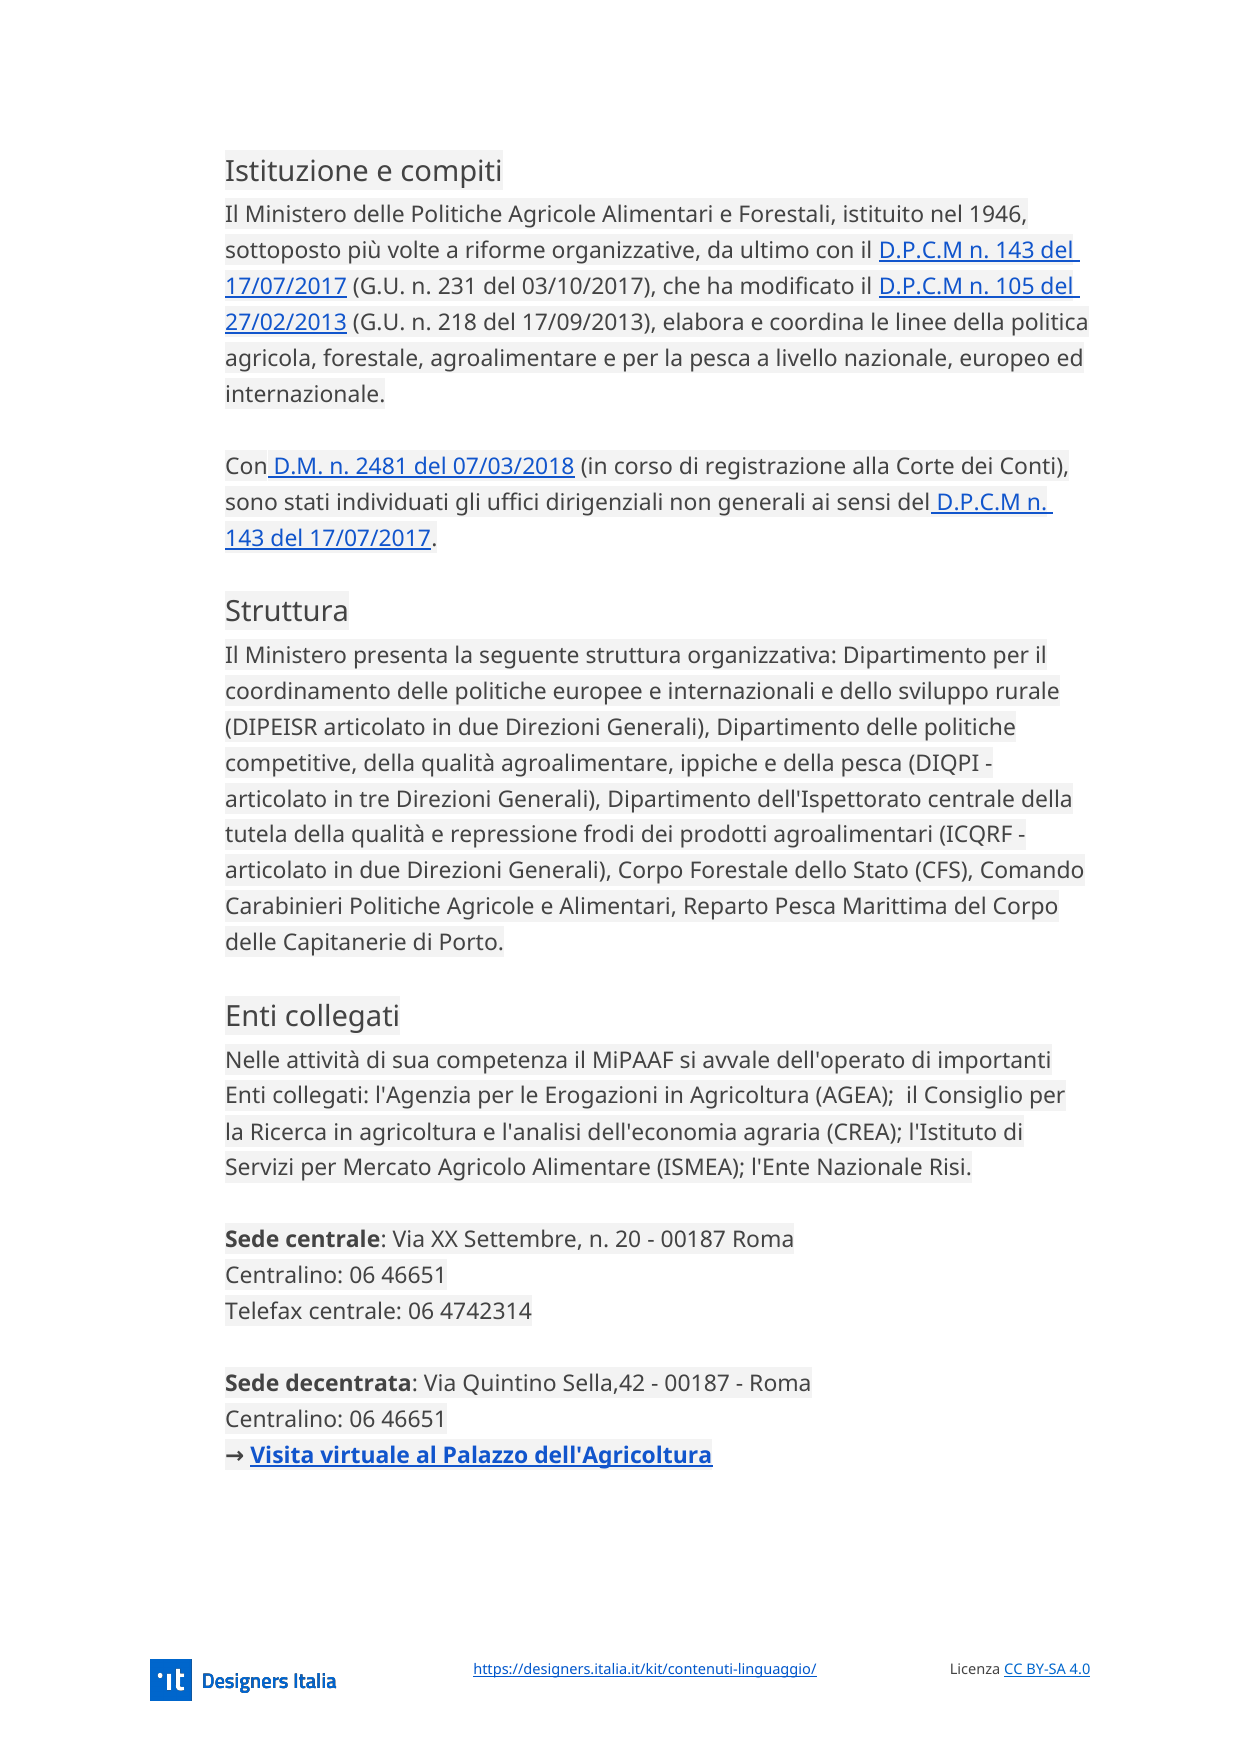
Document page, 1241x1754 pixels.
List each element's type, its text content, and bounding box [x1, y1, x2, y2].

subtitle Istituzione e compiti [225, 150, 1090, 190]
text Con D.M. n. 2481 del 07/03/2018 (in corso di registrazione alla Corte dei Conti), sono stati individuati gli uffici dirigenziali non generali ai sensi del D.P.C.M n. 143 del 17/07/2017. [225, 449, 1090, 553]
picture [150, 1659, 347, 1701]
subtitle Enti collegati [225, 996, 1090, 1035]
subtitle Struttura [225, 591, 1090, 630]
text Il Ministero delle Politiche Agricole Alimentari e Forestali, istituito nel 1946, sottoposto più volte a riforme organizzative, da ultimo con il D.P.C.M n. 143 del 17/07/2017 (G.U. n. 231 del 03/10/2017), che ha modificato il D.P.C.M n. 105 del 27/02/2013 (G.U. n. 218 del 17/09/2013), elabora e coordina le linee della politica agricola, forestale, agroalimentare e per la pesca a livello nazionale, europeo ed internazionale. [225, 198, 1090, 409]
text Il Ministero presenta la seguente struttura organizzativa: Dipartimento per il coordinamento delle politiche europee e internazionali e dello sviluppo rurale (DIPEISR articolato in due Direzioni Generali), Dipartimento delle politiche competitive, della qualità agroalimentare, ippiche e della pesca (DIQPI - articolato in tre Direzioni Generali), Dipartimento dell'Ispettorato centrale della tutela della qualità e repressione frodi dei prodotti agroalimentari (ICQRF - articolato in due Direzioni Generali), Corpo Forestale dello Stato (CFS), Comando Carabinieri Politiche Agricole e Alimentari, Reparto Pesca Marittima del Corpo delle Capitanerie di Porto. [225, 639, 1090, 957]
text Centralino: 06 46651 [225, 1259, 1090, 1290]
text Nelle attività di sua competenza il MiPAAF si avvale dell'operato di importanti Enti collegati: l'Agenzia per le Erogazioni in Agricoltura (AGEA); il Consiglio per la Ricerca in agricoltura e l'analisi dell'economia agraria (CREA); l'Istituto di Servizi per Mercato Agricolo Alimentare (ISMEA); l'Ente Nazionale Risi. [225, 1043, 1090, 1183]
text Centralino: 06 46651 [225, 1403, 1090, 1434]
text Telefax centrale: 06 4742314 [225, 1295, 1090, 1326]
text Sede decentrata: Via Quintino Sella,42 - 00187 - Roma [225, 1367, 1090, 1398]
text Sede centrale: Via XX Settembre, n. 20 - 00187 Roma [225, 1223, 1090, 1254]
text → Visita virtuale al Palazzo dell'Agricoltura [225, 1439, 1090, 1470]
